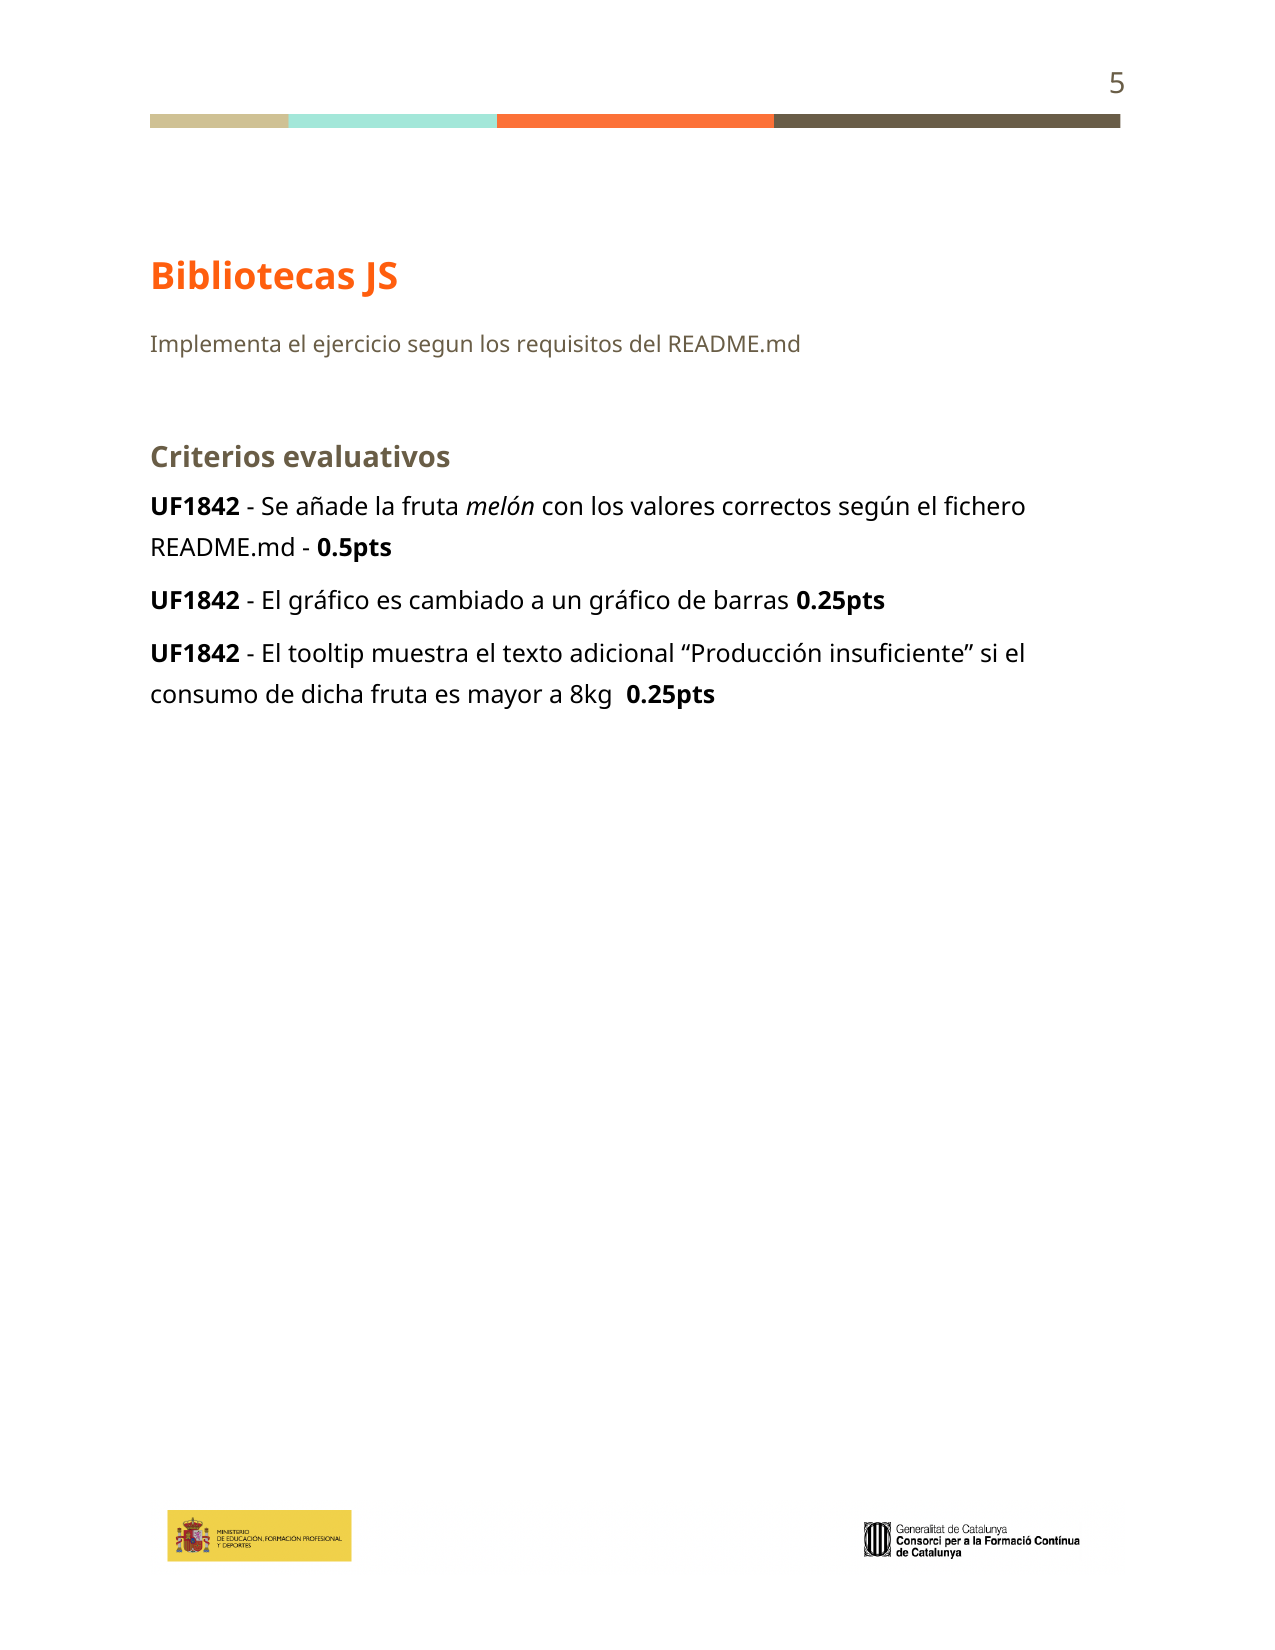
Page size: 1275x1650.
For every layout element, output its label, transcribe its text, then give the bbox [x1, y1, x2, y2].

picture [150, 1500, 1125, 1575]
text Implementa el ejercicio segun los requisitos del README.md [150, 328, 1125, 359]
text UF1842 - El tooltip muestra el texto adicional “Producción insuficiente” si el consumo de dicha fruta es mayor a 8kg 0.25pts [150, 636, 1125, 711]
text UF1842 - Se añade la fruta melón con los valores correctos según el fichero README.md - 0.5pts [150, 489, 1125, 563]
text UF1842 - El gráfico es cambiado a un gráfico de barras 0.25pts [150, 583, 1125, 617]
picture [150, 114, 1121, 128]
subtitle Criterios evaluativos [150, 436, 1125, 476]
subtitle Bibliotecas JS [150, 249, 1125, 300]
